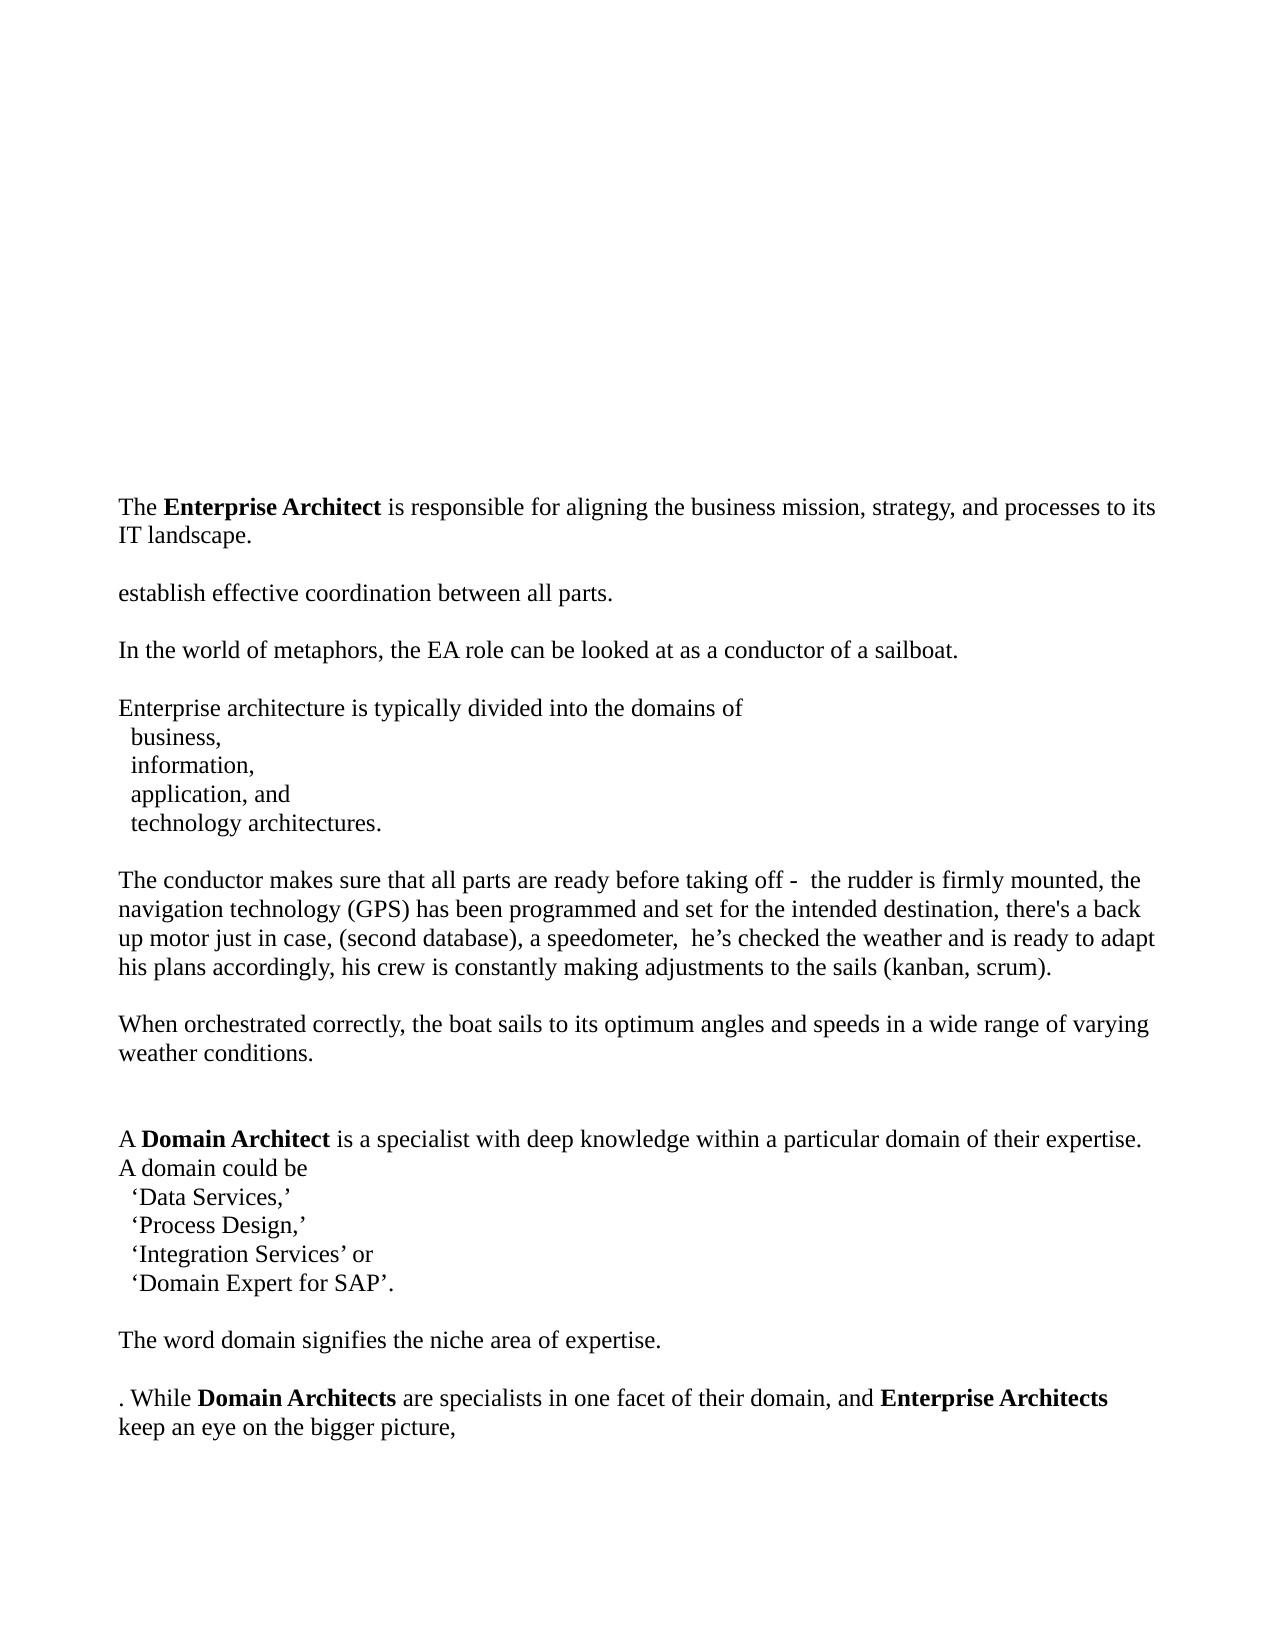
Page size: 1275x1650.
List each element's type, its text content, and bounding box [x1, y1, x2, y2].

text technology architectures. [118, 808, 1157, 837]
text The conductor makes sure that all parts are ready before taking off - the rudder is firmly mounted, the navigation technology (GPS) has been programmed and set for the intended destination, there's a back up motor just in case, (second database), a speedometer, he’s checked the weather and is ready to adapt his plans accordingly, his crew is constantly making adjustments to the sails (kanban, scrum). [118, 866, 1157, 981]
text In the world of metaphors, the EA role can be looked at as a conductor of a sailboat. [118, 636, 1157, 664]
text application, and [118, 779, 1157, 808]
text A Domain Architect is a specialist with deep knowledge within a particular domain of their expertise. A domain could be ‘Data Services,’ ‘Process Design,’ ‘Integration Services’ or ‘Domain Expert for SAP’. [118, 1124, 1157, 1297]
text The word domain signifies the niche area of expertise. [118, 1326, 1157, 1354]
text When orchestrated correctly, the boat sails to its optimum angles and speeds in a wide range of varying weather conditions. [118, 1009, 1157, 1067]
text . While Domain Architects are specialists in one facet of their domain, and Enterprise Architects keep an eye on the bigger picture, [118, 1383, 1157, 1441]
text The Enterprise Architect is responsible for aligning the business mission, strategy, and processes to its IT landscape. [118, 492, 1157, 549]
text information, [118, 751, 1157, 779]
text business, [118, 722, 1157, 751]
text establish effective coordination between all parts. [118, 578, 1157, 607]
text Enterprise architecture is typically divided into the domains of [118, 693, 1157, 722]
